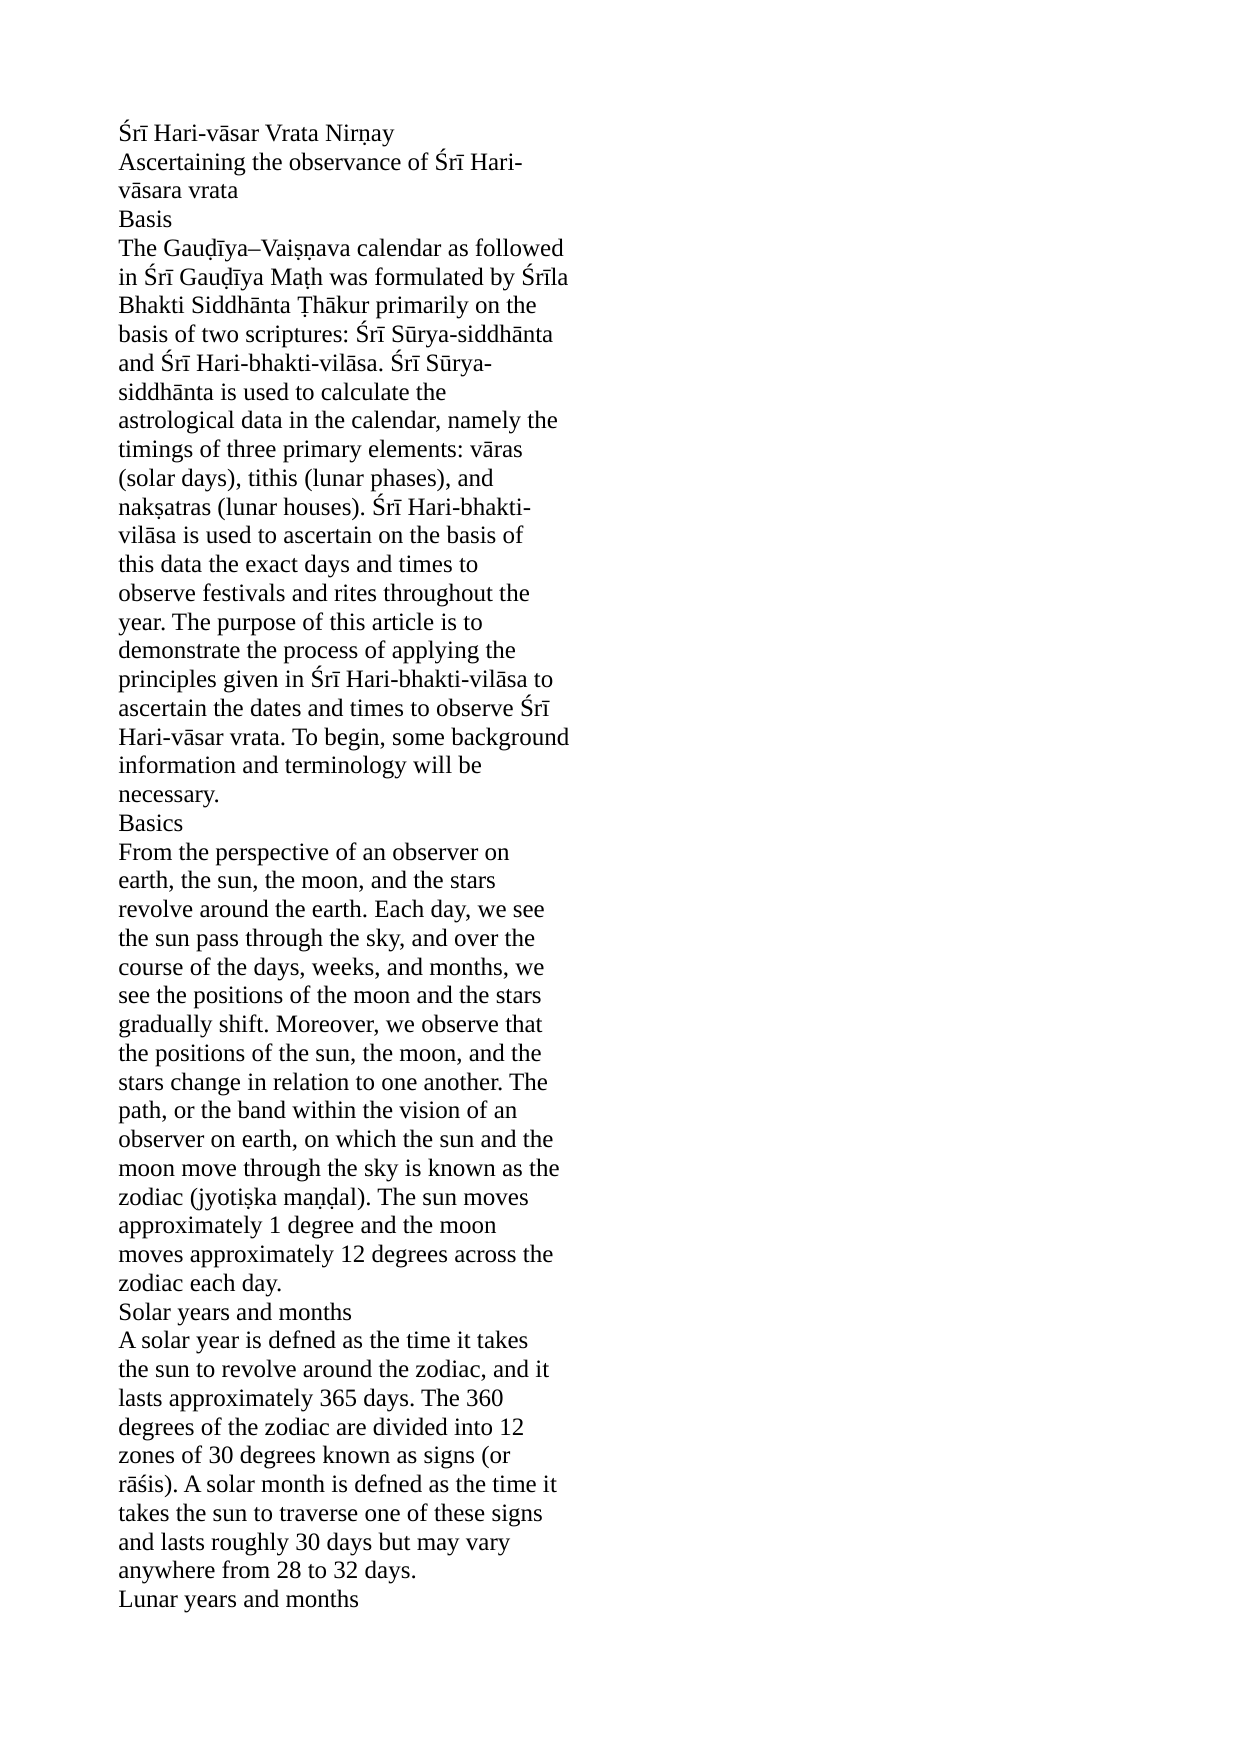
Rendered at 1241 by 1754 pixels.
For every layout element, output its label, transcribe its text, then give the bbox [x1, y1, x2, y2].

text Hari-vāsar vrata. To begin, some background [118, 722, 1122, 751]
text nakṣatras (lunar houses). Śrī Hari-bhakti- [118, 492, 1122, 521]
text takes the sun to traverse one of these signs [118, 1498, 1122, 1527]
text and lasts roughly 30 days but may vary [118, 1527, 1122, 1556]
text this data the exact days and times to [118, 549, 1122, 578]
text ascertain the dates and times to observe Śrī [118, 693, 1122, 722]
text observer on earth, on which the sun and the [118, 1124, 1122, 1153]
text astrological data in the calendar, namely the [118, 406, 1122, 434]
text revolve around the earth. Each day, we see [118, 894, 1122, 923]
text The Gauḍīya–Vaiṣṇava calendar as followed [118, 233, 1122, 262]
text moves approximately 12 degrees across the [118, 1239, 1122, 1268]
text earth, the sun, the moon, and the stars [118, 866, 1122, 894]
text the positions of the sun, the moon, and the [118, 1038, 1122, 1067]
text basis of two scriptures: Śrī Sūrya-siddhānta [118, 319, 1122, 348]
text rāśis). A solar month is defned as the time it [118, 1469, 1122, 1498]
text A solar year is defned as the time it takes [118, 1326, 1122, 1354]
text Śrī Hari-vāsar Vrata Nirṇay [118, 118, 1122, 147]
text demonstrate the process of applying the [118, 636, 1122, 664]
text zones of 30 degrees known as signs (or [118, 1441, 1122, 1469]
text Bhakti Siddhānta Ṭhākur primarily on the [118, 291, 1122, 319]
text stars change in relation to one another. The [118, 1067, 1122, 1096]
text lasts approximately 365 days. The 360 [118, 1383, 1122, 1412]
text gradually shift. Moreover, we observe that [118, 1009, 1122, 1038]
text path, or the band within the vision of an [118, 1096, 1122, 1124]
text Lunar years and months [118, 1584, 1122, 1613]
text year. The purpose of this article is to [118, 607, 1122, 636]
text Basis [118, 204, 1122, 233]
text (solar days), tithis (lunar phases), and [118, 463, 1122, 492]
text vāsara vrata [118, 176, 1122, 204]
text course of the days, weeks, and months, we [118, 952, 1122, 981]
text in Śrī Gauḍīya Maṭh was formulated by Śrīla [118, 262, 1122, 291]
text information and terminology will be [118, 751, 1122, 779]
text moon move through the sky is known as the [118, 1153, 1122, 1182]
text anywhere from 28 to 32 days. [118, 1556, 1122, 1584]
text siddhānta is used to calculate the [118, 377, 1122, 406]
text Basics [118, 808, 1122, 837]
text zodiac each day. [118, 1268, 1122, 1297]
text see the positions of the moon and the stars [118, 981, 1122, 1009]
text zodiac (jyotiṣka maṇḍal). The sun moves [118, 1182, 1122, 1211]
text necessary. [118, 779, 1122, 808]
text timings of three primary elements: vāras [118, 434, 1122, 463]
text degrees of the zodiac are divided into 12 [118, 1412, 1122, 1441]
text Solar years and months [118, 1297, 1122, 1326]
text the sun to revolve around the zodiac, and it [118, 1354, 1122, 1383]
text principles given in Śrī Hari-bhakti-vilāsa to [118, 664, 1122, 693]
text Ascertaining the observance of Śrī Hari- [118, 147, 1122, 176]
text the sun pass through the sky, and over the [118, 923, 1122, 952]
text From the perspective of an observer on [118, 837, 1122, 866]
text and Śrī Hari-bhakti-vilāsa. Śrī Sūrya- [118, 348, 1122, 377]
text approximately 1 degree and the moon [118, 1211, 1122, 1239]
text vilāsa is used to ascertain on the basis of [118, 521, 1122, 549]
text observe festivals and rites throughout the [118, 578, 1122, 607]
